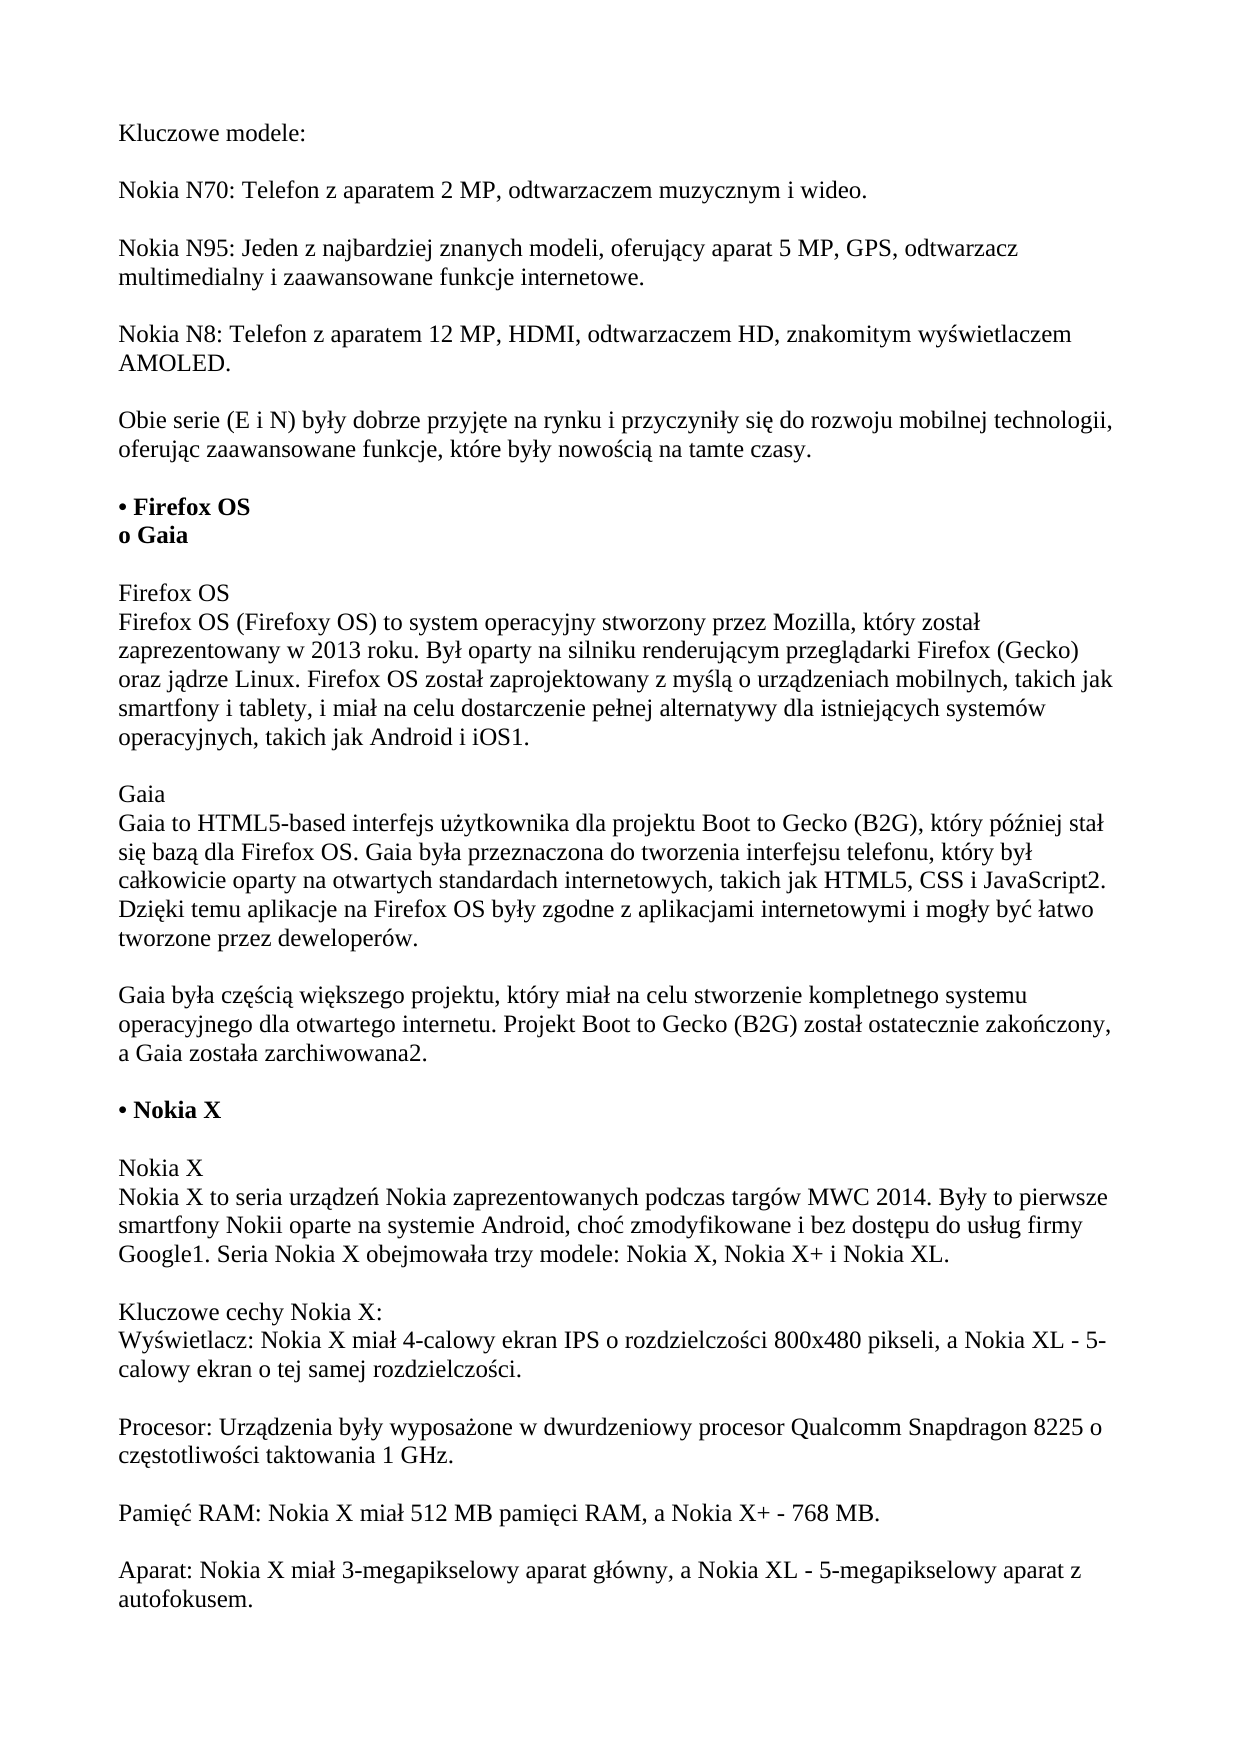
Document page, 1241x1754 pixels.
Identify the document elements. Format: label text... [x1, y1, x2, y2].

text Nokia X Nokia X to seria urządzeń Nokia zaprezentowanych podczas targów MWC 2014. Były to pierwsze smartfony Nokii oparte na systemie Android, choć zmodyfikowane i bez dostępu do usług firmy Google1. Seria Nokia X obejmowała trzy modele: Nokia X, Nokia X+ i Nokia XL. Kluczowe cechy Nokia X: Wyświetlacz: Nokia X miał 4-calowy ekran IPS o rozdzielczości 800x480 pikseli, a Nokia XL - 5-calowy ekran o tej samej rozdzielczości. Procesor: Urządzenia były wyposażone w dwurdzeniowy procesor Qualcomm Snapdragon 8225 o częstotliwości taktowania 1 GHz. Pamięć RAM: Nokia X miał 512 MB pamięci RAM, a Nokia X+ - 768 MB. Aparat: Nokia X miał 3-megapikselowy aparat główny, a Nokia XL - 5-megapikselowy aparat z autofokusem. [118, 1124, 1122, 1613]
text Firefox OS Firefox OS (Firefoxy OS) to system operacyjny stworzony przez Mozilla, który został zaprezentowany w 2013 roku. Był oparty na silniku renderującym przeglądarki Firefox (Gecko) oraz jądrze Linux. Firefox OS został zaprojektowany z myślą o urządzeniach mobilnych, takich jak smartfony i tablety, i miał na celu dostarczenie pełnej alternatywy dla istniejących systemów operacyjnych, takich jak Android i iOS1. Gaia Gaia to HTML5-based interfejs użytkownika dla projektu Boot to Gecko (B2G), który później stał się bazą dla Firefox OS. Gaia była przeznaczona do tworzenia interfejsu telefonu, który był całkowicie oparty na otwartych standardach internetowych, takich jak HTML5, CSS i JavaScript2. Dzięki temu aplikacje na Firefox OS były zgodne z aplikacjami internetowymi i mogły być łatwo tworzone przez deweloperów. Gaia była częścią większego projektu, który miał na celu stworzenie kompletnego systemu operacyjnego dla otwartego internetu. Projekt Boot to Gecko (B2G) został ostatecznie zakończony, a Gaia została zarchiwowana2. • Nokia X [118, 549, 1122, 1124]
text o Gaia [118, 521, 1122, 549]
text Kluczowe modele: Nokia N70: Telefon z aparatem 2 MP, odtwarzaczem muzycznym i wideo. Nokia N95: Jeden z najbardziej znanych modeli, oferujący aparat 5 MP, GPS, odtwarzacz multimedialny i zaawansowane funkcje internetowe. Nokia N8: Telefon z aparatem 12 MP, HDMI, odtwarzaczem HD, znakomitym wyświetlaczem AMOLED. Obie serie (E i N) były dobrze przyjęte na rynku i przyczyniły się do rozwoju mobilnej technologii, oferując zaawansowane funkcje, które były nowością na tamte czasy. • Firefox OS [118, 118, 1122, 521]
